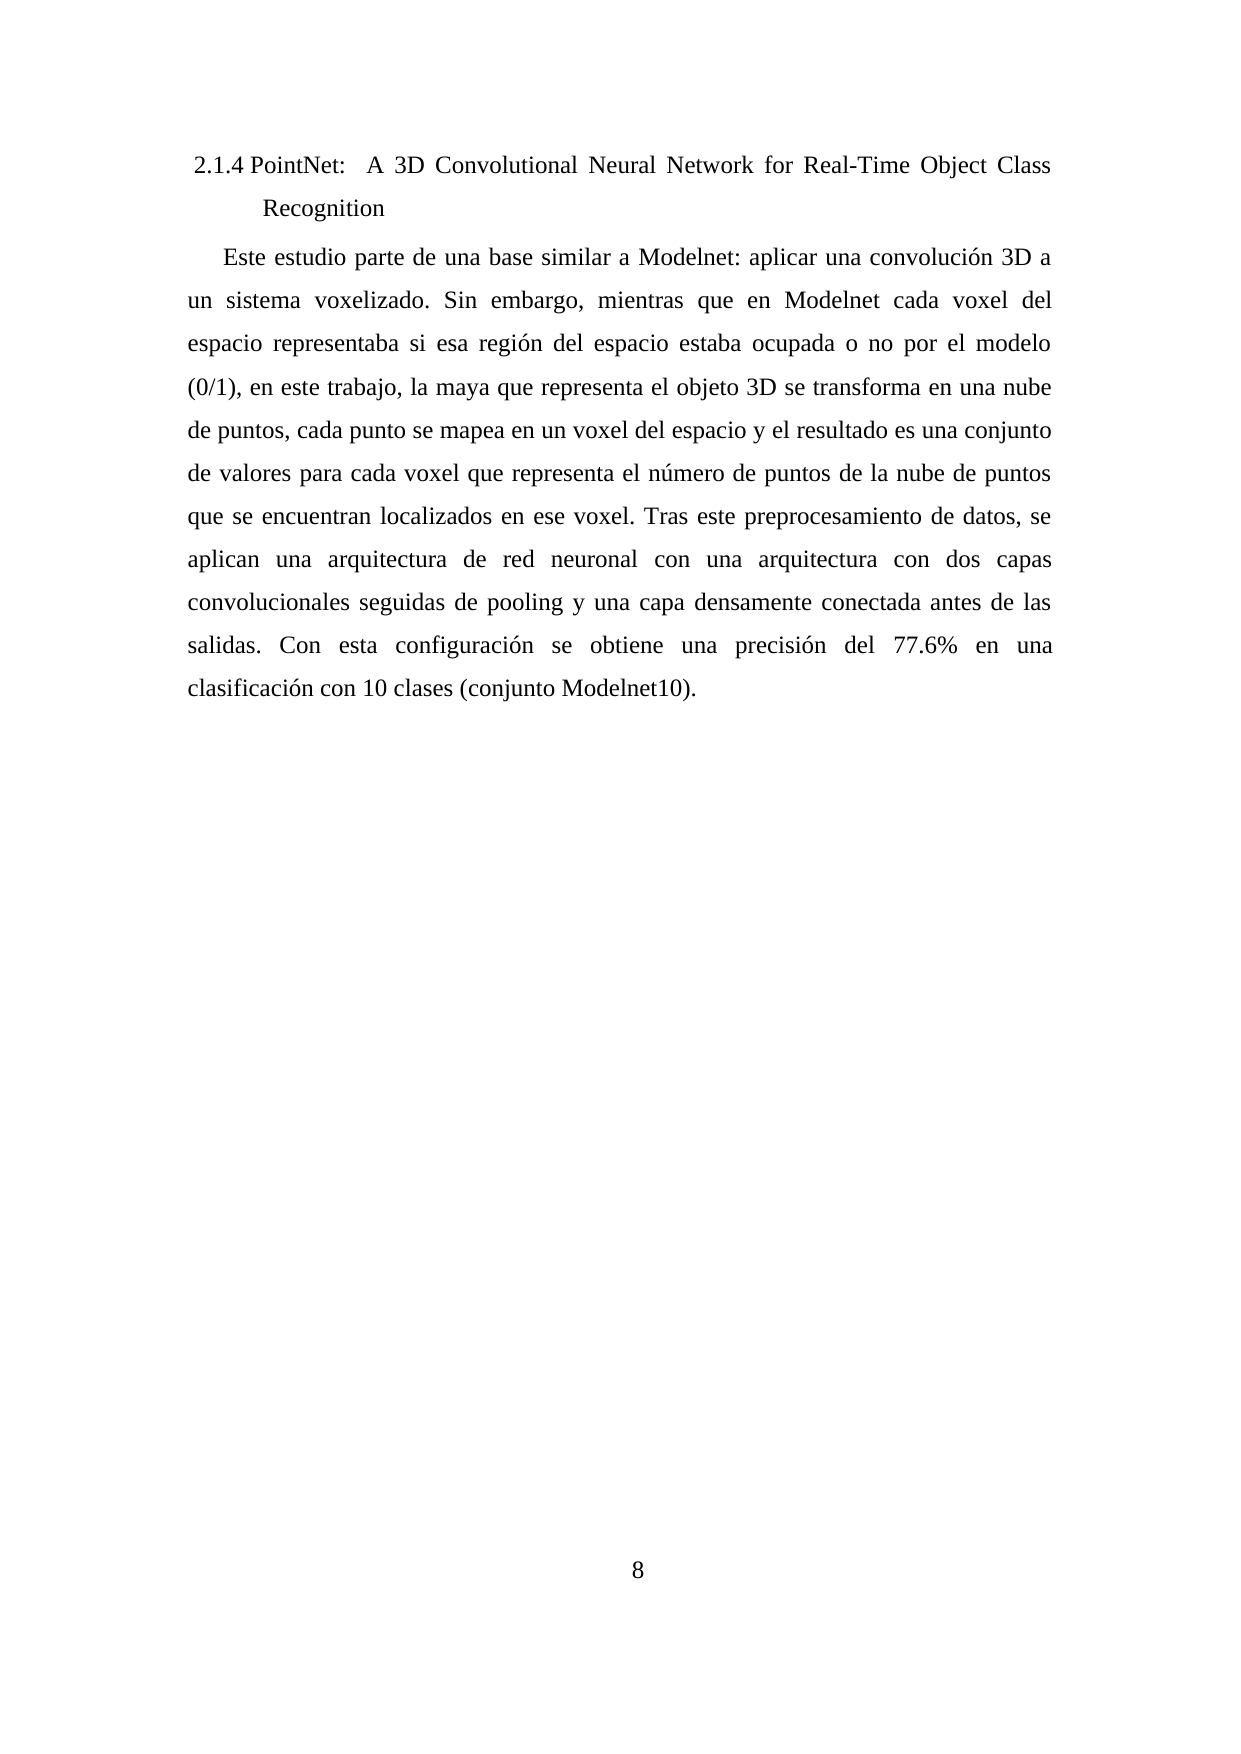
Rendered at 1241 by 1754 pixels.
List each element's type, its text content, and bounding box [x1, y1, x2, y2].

text Este estudio parte de una base similar a Modelnet: aplicar una convolución 3D a un sistema voxelizado. Sin embargo, mientras que en Modelnet cada voxel del espacio representaba si esa región del espacio estaba ocupada o no por el modelo (0/1), en este trabajo, la maya que representa el objeto 3D se transforma en una nube de puntos, cada punto se mapea en un voxel del espacio y el resultado es una conjunto de valores para cada voxel que representa el número de puntos de la nube de puntos que se encuentran localizados en ese voxel. Tras este preprocesamiento de datos, se aplican una arquitectura de red neuronal con una arquitectura con dos capas convolucionales seguidas de pooling y una capa densamente conectada antes de las salidas. Con esta configuración se obtiene una precisión del 77.6% en una clasificación con 10 clases (conjunto Modelnet10). [187, 242, 1053, 702]
subtitle PointNet: A 3D Convolutional Neural Network for Real-Time Object Class Recognition [187, 150, 1053, 222]
